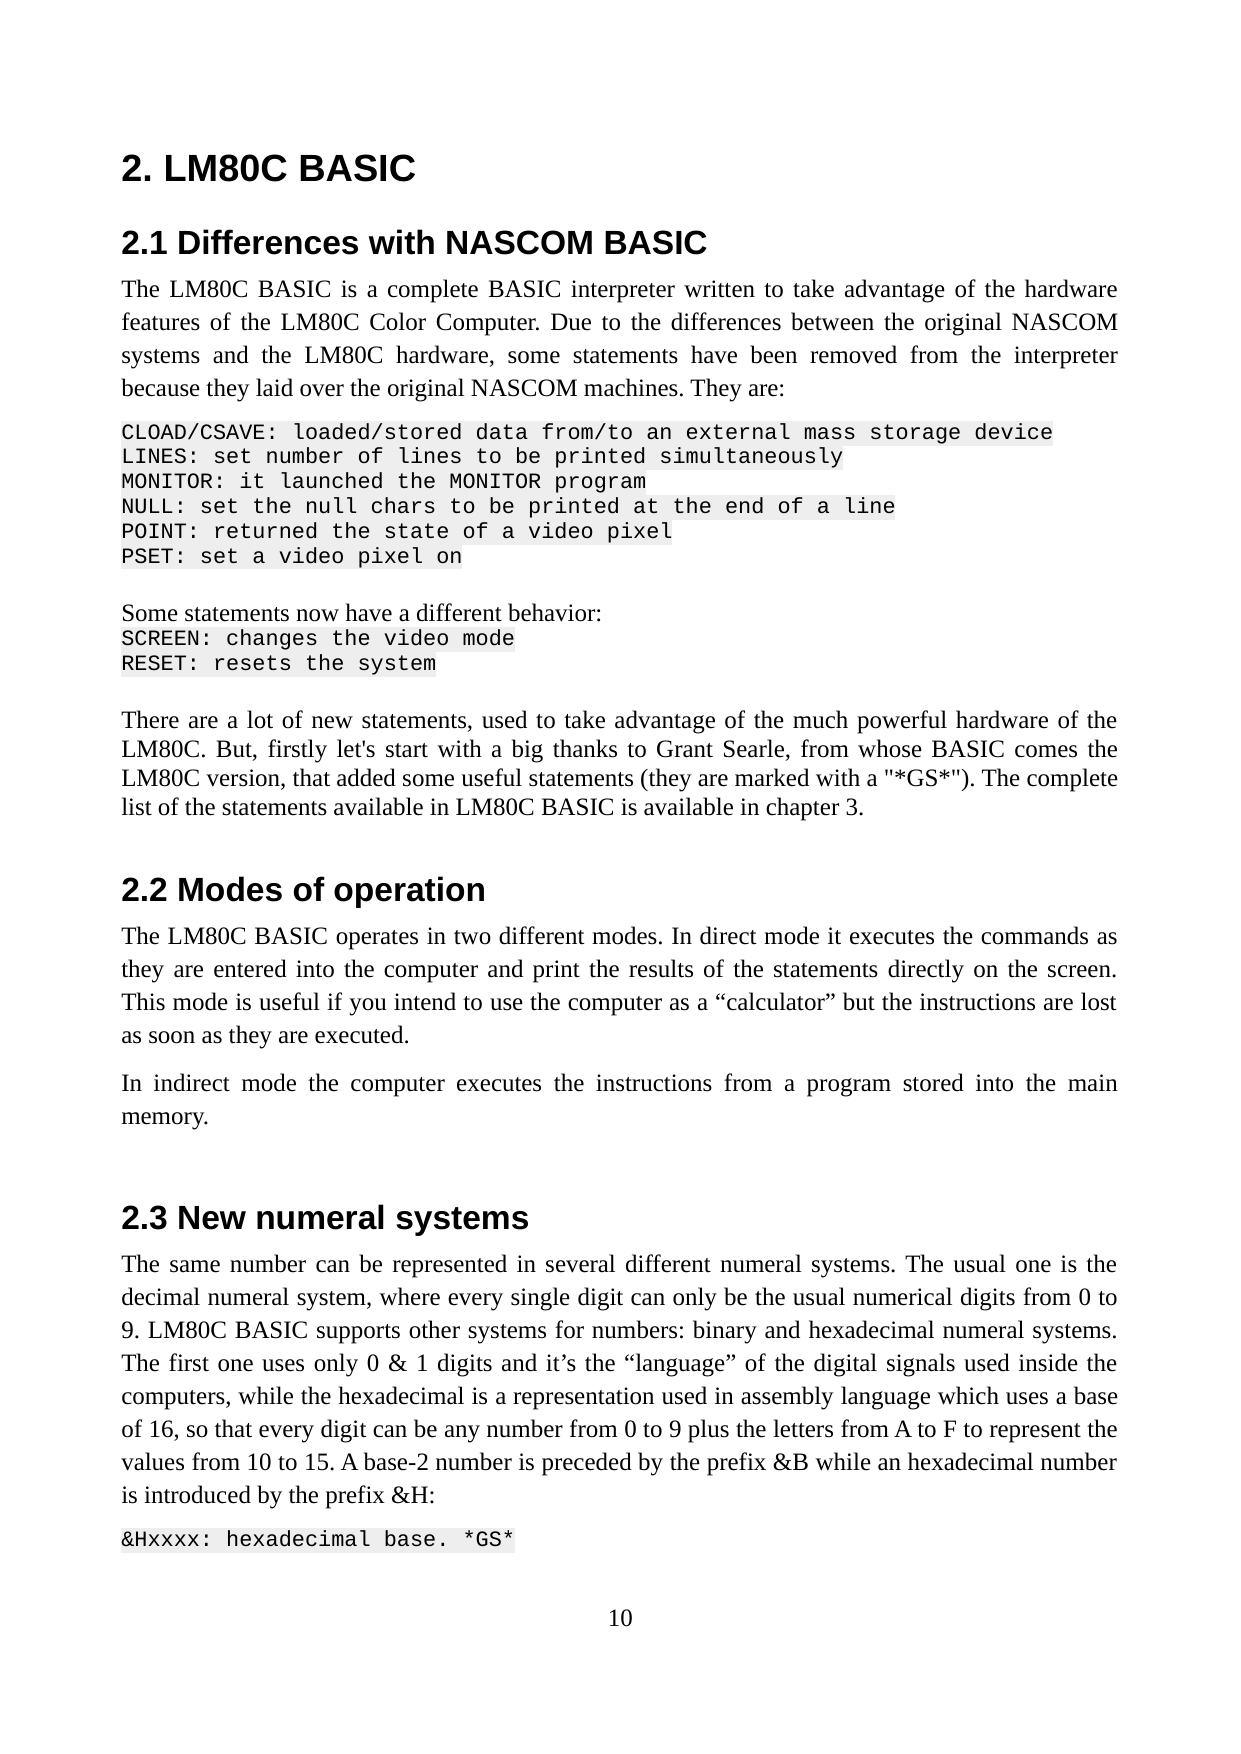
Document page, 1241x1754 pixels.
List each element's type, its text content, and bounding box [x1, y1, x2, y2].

text NULL: set the null chars to be printed at the end of a line [895, 495, 1119, 520]
subtitle 2. LM80C BASIC [121, 146, 1119, 190]
text PSET: set a video pixel on [462, 545, 1119, 569]
text In indirect mode the computer executes the instructions from a program stored into the main memory. [121, 1068, 1119, 1129]
text The LM80C BASIC is a complete BASIC interpreter written to take advantage of the hardware features of the LM80C Color Computer. Due to the differences between the original NASCOM systems and the LM80C hardware, some statements have been removed from the interpreter because they laid over the original NASCOM machines. They are: [121, 274, 1119, 402]
text LINES: set number of lines to be printed simultaneously [843, 446, 1119, 470]
text The LM80C BASIC operates in two different modes. In direct mode it executes the commands as they are entered into the computer and print the results of the statements directly on the screen. This mode is useful if you intend to use the computer as a “calculator” but the instructions are lost as soon as they are executed. [121, 921, 1119, 1049]
text &Hxxxx: hexadecimal base. *GS* [515, 1528, 1119, 1553]
text CLOAD/CSAVE: loaded/stored data from/to an external mass storage device [1053, 421, 1119, 446]
text Some statements now have a different behavior: [121, 598, 1119, 627]
text RESET: resets the system [436, 652, 1119, 677]
subtitle 2.2 Modes of operation [121, 870, 1119, 909]
text The same number can be represented in several different numeral systems. The usual one is the decimal numeral system, where every single digit can only be the usual numerical digits from 0 to 9. LM80C BASIC supports other systems for numbers: binary and hexadecimal numeral systems. The first one uses only 0 & 1 digits and it’s the “language” of the digital signals used inside the computers, while the hexadecimal is a representation used in assembly language which uses a base of 16, so that every digit can be any number from 0 to 9 plus the letters from A to F to represent the values from 10 to 15. A base-2 number is preceded by the prefix &B while an hexadecimal number is introduced by the prefix &H: [121, 1249, 1119, 1509]
text POINT: returned the state of a video pixel [672, 520, 1119, 545]
text SCREEN: changes the video mode [515, 627, 1119, 652]
text There are a lot of new statements, used to take advantage of the much powerful hardware of the LM80C. But, firstly let's start with a big thanks to Grant Searle, from whose BASIC comes the LM80C version, that added some useful statements (they are marked with a "*GS*"). The complete list of the statements available in LM80C BASIC is available in chapter 3. [121, 705, 1119, 820]
text MONITOR: it launched the MONITOR program [646, 470, 1119, 495]
subtitle 2.1 Differences with NASCOM BASIC [121, 223, 1119, 262]
subtitle 2.3 New numeral systems [121, 1198, 1119, 1237]
